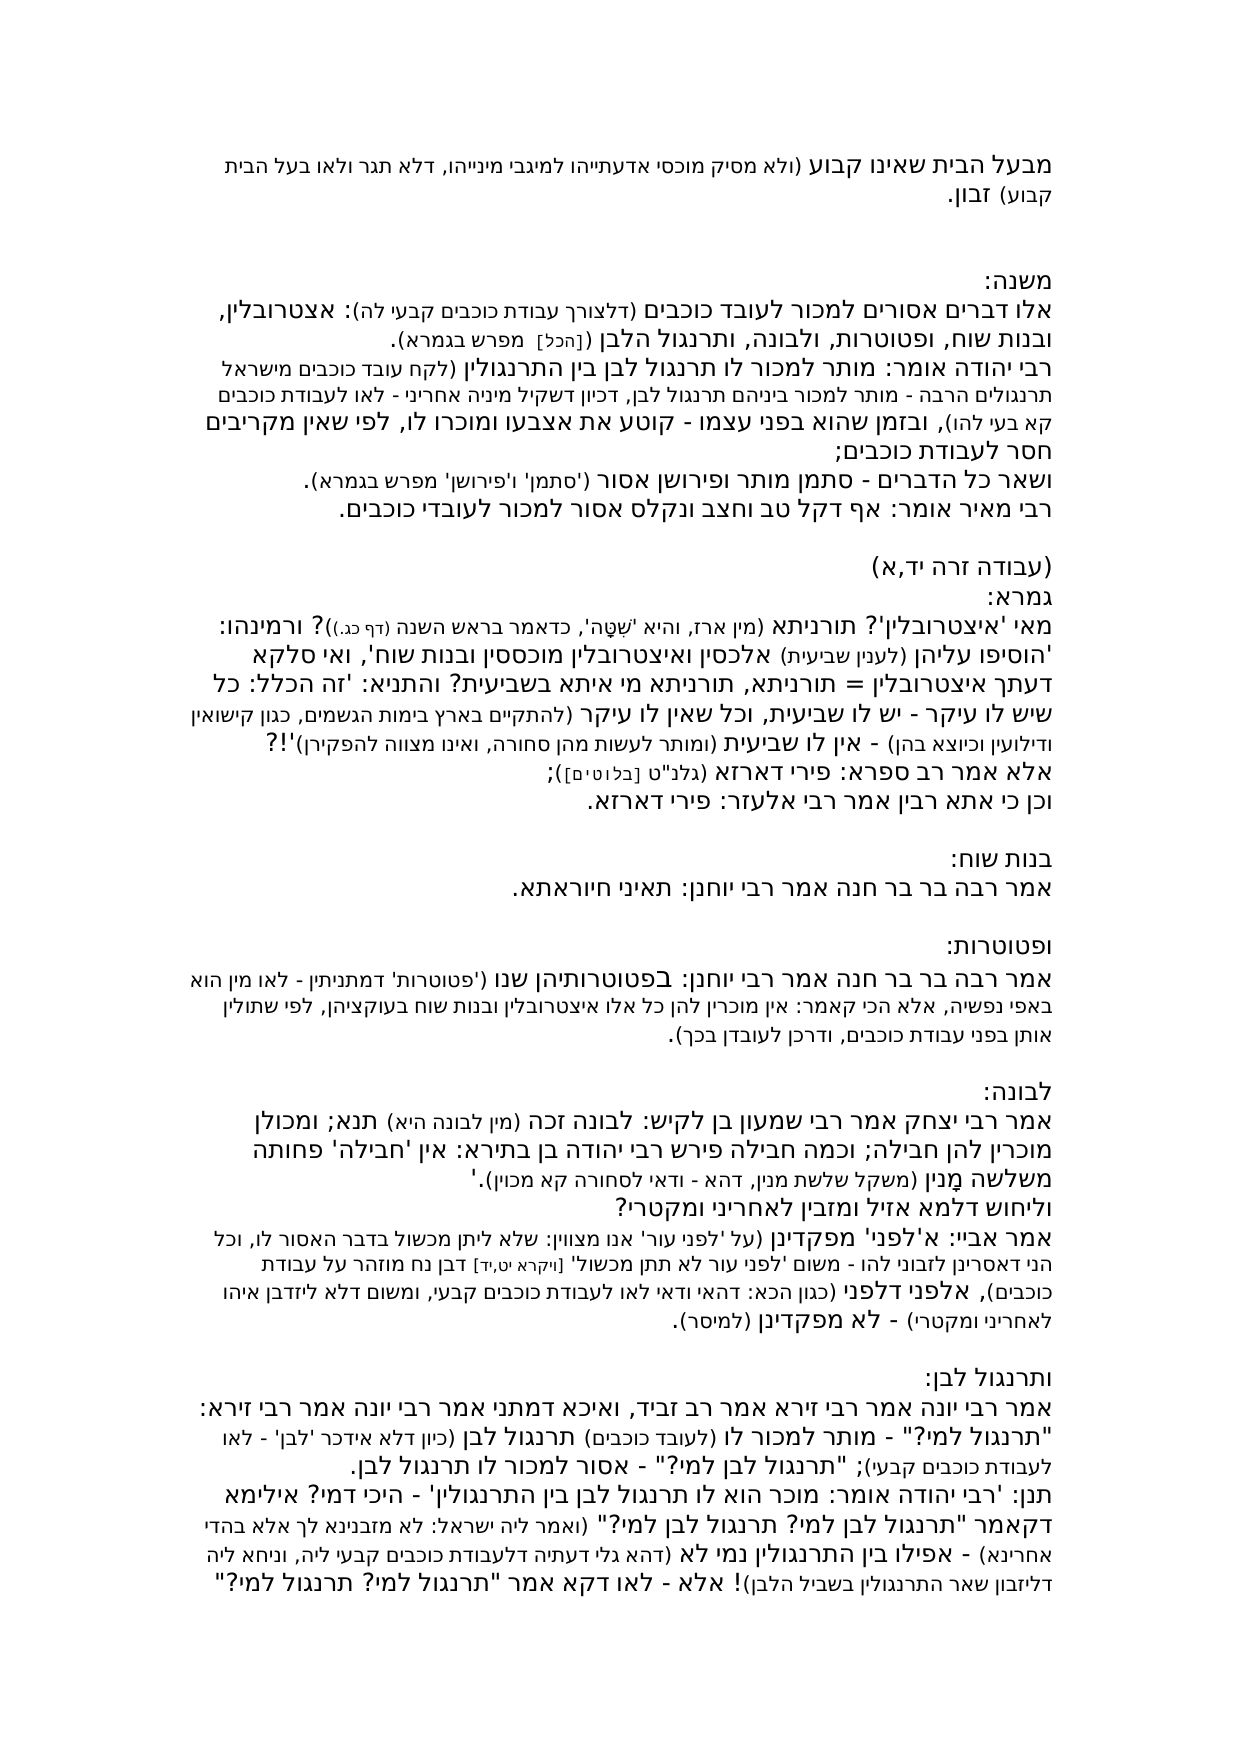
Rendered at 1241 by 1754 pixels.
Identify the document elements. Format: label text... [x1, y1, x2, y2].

text (עבודה זרה יד,א) [187, 553, 1053, 582]
text ופטוטרות: [187, 931, 1053, 961]
text מבעל הבית שאינו קבוע (ולא מסיק מוכסי אדעתייהו למיגבי מינייהו, דלא תגר ולאו בעל הבית קבוע) זבון. [187, 150, 1053, 208]
text רבי יהודה אומר: מותר למכור לו תרנגול לבן בין התרנגולין (לקח עובד כוכבים מישראל תרנגולים הרבה - מותר למכור ביניהם תרנגול לבן, דכיון דשקיל מיניה אחריני - לאו לעבודת כוכבים קא בעי להו), ובזמן שהוא בפני עצמו - קוטע את אצבעו ומוכרו לו, לפי שאין מקריבים חסר לעבודת כוכבים; [187, 353, 1053, 466]
text אמר רבה בר בר חנה אמר רבי יוחנן: בפטוטרותיהן שנו ('פטוטרות' דמתניתין - לאו מין הוא באפי נפשיה, אלא הכי קאמר: אין מוכרין להן כל אלו איצטרובלין ובנות שוח בעוקציהן, לפי שתולין אותן בפני עבודת כוכבים, ודרכן לעובדן בכך). [187, 961, 1053, 1048]
text מאי 'איצטרובלין'? תורניתא (מין ארז, והיא 'שִׁטָּה', כדאמר בראש השנה (דף כג.))? ורמינהו: 'הוסיפו עליהן (לענין שביעית) אלכסין ואיצטרובלין מוכססין ובנות שוח', ואי סלקא דעתך איצטרובלין = תורניתא, תורניתא מי איתא בשביעית? והתניא: 'זה הכלל: כל שיש לו עיקר - יש לו שביעית, וכל שאין לו עיקר (להתקיים בארץ בימות הגשמים, כגון קישואין ודילועין וכיוצא בהן) - אין לו שביעית (ומותר לעשות מהן סחורה, ואינו מצווה להפקירן)'!? [187, 611, 1053, 757]
text וליחוש דלמא אזיל ומזבין לאחריני ומקטרי? [187, 1194, 1053, 1223]
text גמרא: [187, 582, 1053, 611]
text לבונה: [187, 1077, 1053, 1106]
text רבי מאיר אומר: אף דקל טב וחצב ונקלס אסור למכור לעובדי כוכבים. [187, 495, 1053, 524]
text בנות שוח: [187, 844, 1053, 873]
text ושאר כל הדברים - סתמן מותר ופירושן אסור ('סתמן' ו'פירושן' מפרש בגמרא). [187, 466, 1053, 495]
text תנן: 'רבי יהודה אומר: מוכר הוא לו תרנגול לבן בין התרנגולין' - היכי דמי? אילימא דקאמר "תרנגול לבן למי? תרנגול לבן למי?" (ואמר ליה ישראל: לא מזבנינא לך אלא בהדי אחרינא) - אפילו בין התרנגולין נמי לא (דהא גלי דעתיה דלעבודת כוכבים קבעי ליה, וניחא ליה דליזבון שאר התרנגולין בשביל הלבן)! אלא - לאו דקא אמר "תרנגול למי? תרנגול למי?" [187, 1481, 1053, 1597]
text אמר רבי יונה אמר רבי זירא אמר רב זביד, ואיכא דמתני אמר רבי יונה אמר רבי זירא: "תרנגול למי?" - מותר למכור לו (לעובד כוכבים) תרנגול לבן (כיון דלא אידכר 'לבן' - לאו לעבודת כוכבים קבעי); "תרנגול לבן למי?" - אסור למכור לו תרנגול לבן. [187, 1393, 1053, 1481]
text וכן כי אתא רבין אמר רבי אלעזר: פירי דארזא. [187, 786, 1053, 816]
text משנה: [187, 266, 1053, 295]
text אמר רבה בר בר חנה אמר רבי יוחנן: תאיני חיוראתא. [187, 873, 1053, 903]
text אלו דברים אסורים למכור לעובד כוכבים (דלצורך עבודת כוכבים קבעי לה): אצטרובלין, ובנות שוח, ופטוטרות, ולבונה, ותרנגול הלבן ([הכל] מפרש בגמרא). [187, 295, 1053, 353]
text אלא אמר רב ספרא: פירי דארזא (גלנ"ט [בלוטים]); [187, 757, 1053, 786]
text ותרנגול לבן: [187, 1364, 1053, 1393]
text אמר רבי יצחק אמר רבי שמעון בן לקיש: לבונה זכה (מין לבונה היא) תנא; ומכולן מוכרין להן חבילה; וכמה חבילה פירש רבי יהודה בן בתירא: אין 'חבילה' פחותה משלשה מָנין (משקל שלשת מנין, דהא - ודאי לסחורה קא מכוין).' [187, 1106, 1053, 1194]
text אמר אביי: א'לפני' מפקדינן (על 'לפני עור' אנו מצווין: שלא ליתן מכשול בדבר האסור לו, וכל הני דאסרינן לזבוני להו - משום 'לפני עור לא תתן מכשול' [ויקרא יט,יד] דבן נח מוזהר על עבודת כוכבים), אלפני דלפני (כגון הכא: דהאי ודאי לאו לעבודת כוכבים קבעי, ומשום דלא ליזדבן איהו לאחריני ומקטרי) - לא מפקדינן (למיסר). [187, 1223, 1053, 1335]
